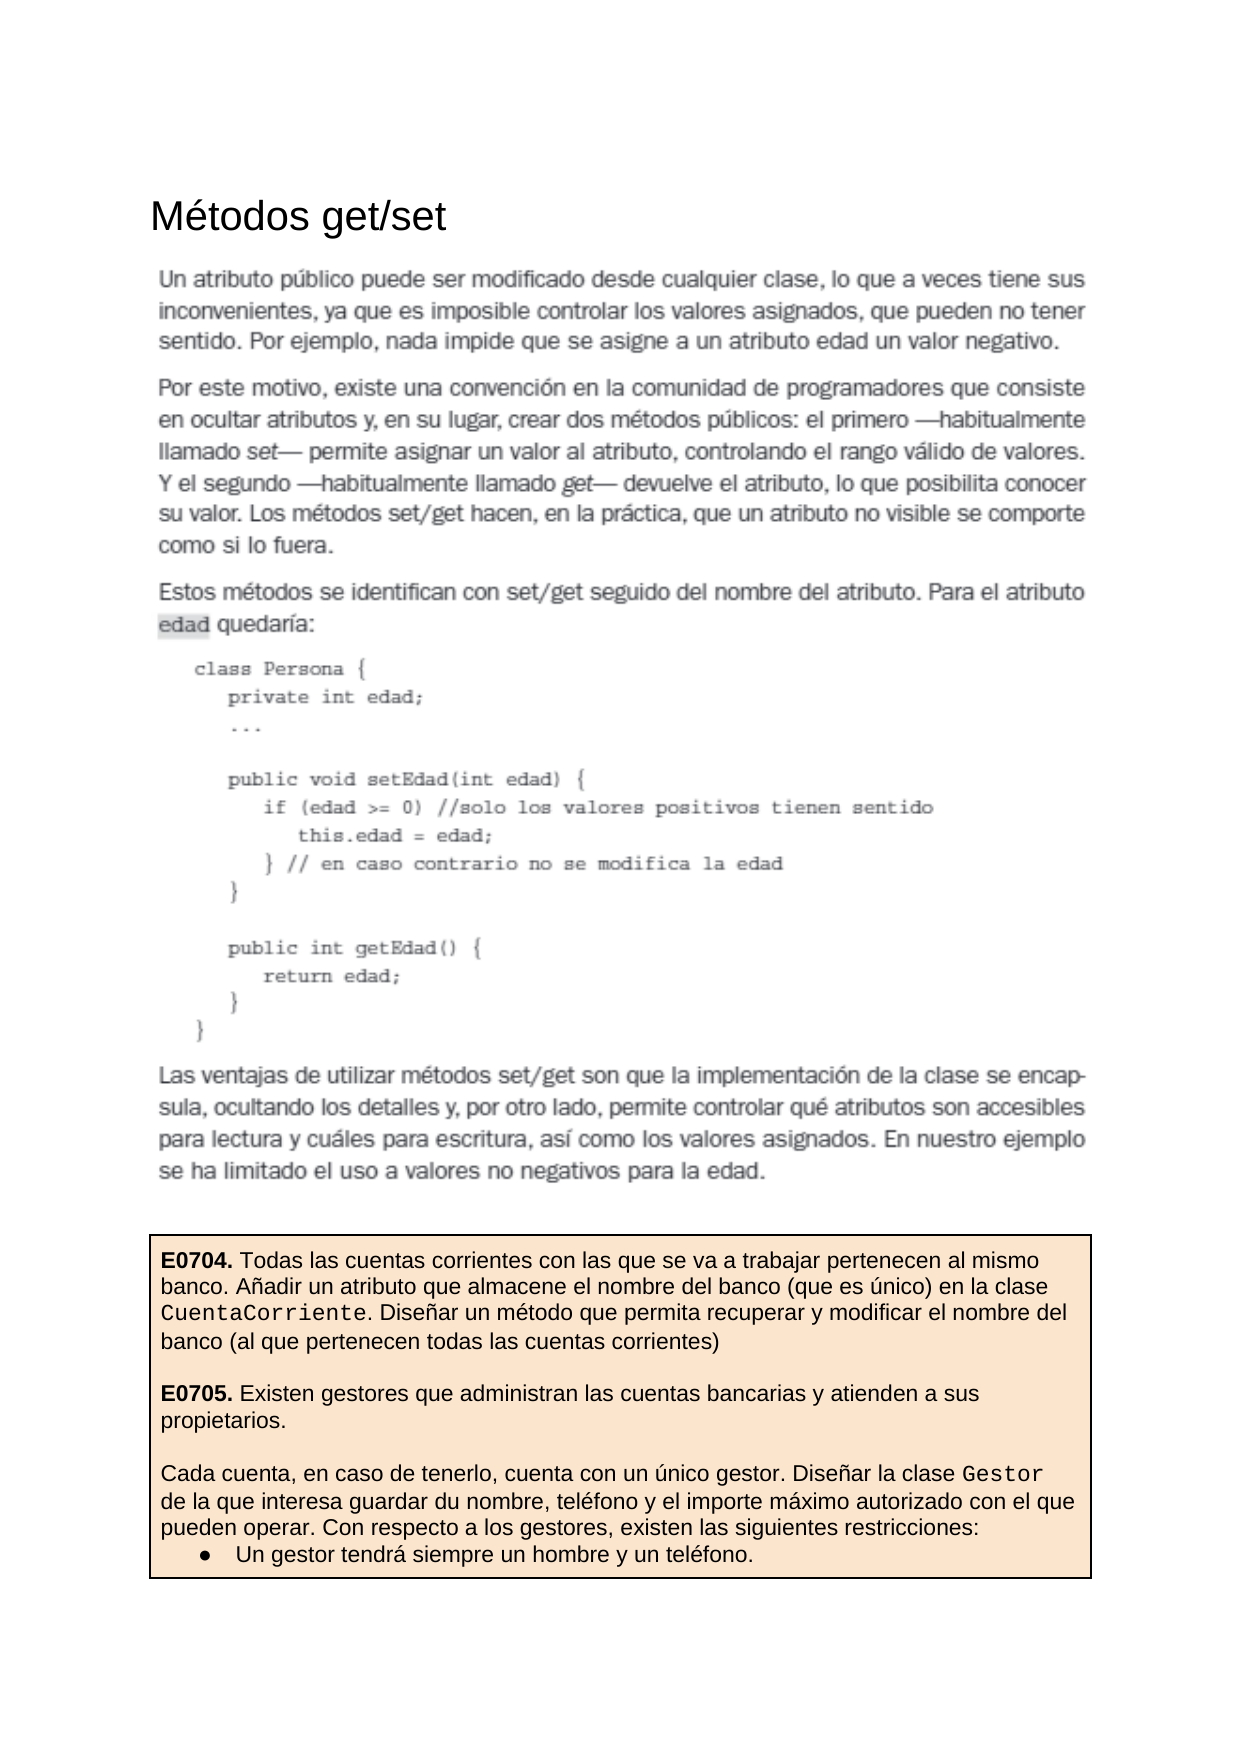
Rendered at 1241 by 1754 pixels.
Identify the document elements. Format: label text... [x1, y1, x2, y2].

subtitle Métodos get/set [150, 192, 1090, 239]
table_header E0704. Todas las cuentas corrientes con las que se va a trabajar pertenecen al mismo banco. Añadir un atributo que almacene el nombre del banco (que es único) en la clase CuentaCorriente. Diseñar un método que permita recuperar y modificar el nombre del banco (al que pertenecen todas las cuentas corrientes) E0705. Existen gestores que administran las cuentas bancarias y atienden a sus propietarios. Cada cuenta, en caso de tenerlo, cuenta con un único gestor. Diseñar la clase Gestor de la que interesa guardar du nombre, teléfono y el importe máximo autorizado con el que pueden operar. Con respecto a los gestores, existen las siguientes restricciones: Un gestor tendrá siempre un hombre y un teléfono. Si no se asigna, el importe máximo autorizado por operación será de 10000 euros. Un gestor, una vez asignado, no podrá cambiar su número de teléfono. Y todo el mundo podrá consultarlo. El nombre será público y el importe máximo solo será visible por clases vecinas. Modificar la clase CuentaCorriente para que pueda disponer de un objeto Gestor. Escribir los métodos necesarios. Amplía: Crea un método en la clase Gestor para mostrar su información. Amplía el método mostrar() de la CuentaCorriente para que muestre la información del Gestor si lo tiene. Invoca para ello el método mostrar() de la clase Gestor siempre que el atributo gestor sea distinto de null, o provocará una excepción.. Controla que el programa no genere una excepción al mostrar los datos de una Cuenta corriente que no tenga Gestor asignado. Implementa en la clase CuentaCorriente dos métodos para transferir dinero de una cuenta a otra: uno estático y otro de instancia. Ambos devolverán true si la transferencia ha tenido éxito y false en caso de que la cuenta de origen no tenga saldo suficiente. Prueba los métodos con el siguiente programa principal: Haz que los atributos de sean privados para no poder acceder directamente. E0706. Escribir un programa que lea por teclado una hora cualquiera y un número n que representa una cantidad en segundos. El programa mostrará la hora introducida y las n siguientes, que se diferencian en un segundo. Para ello hemos de diseñar previamente la clase Hora que dispone de los atributos hora, minuto y segundo. Los valores de los atributos se controlaran mediante métodos set/get. [151, 1236, 1090, 1577]
picture [150, 252, 1091, 1201]
